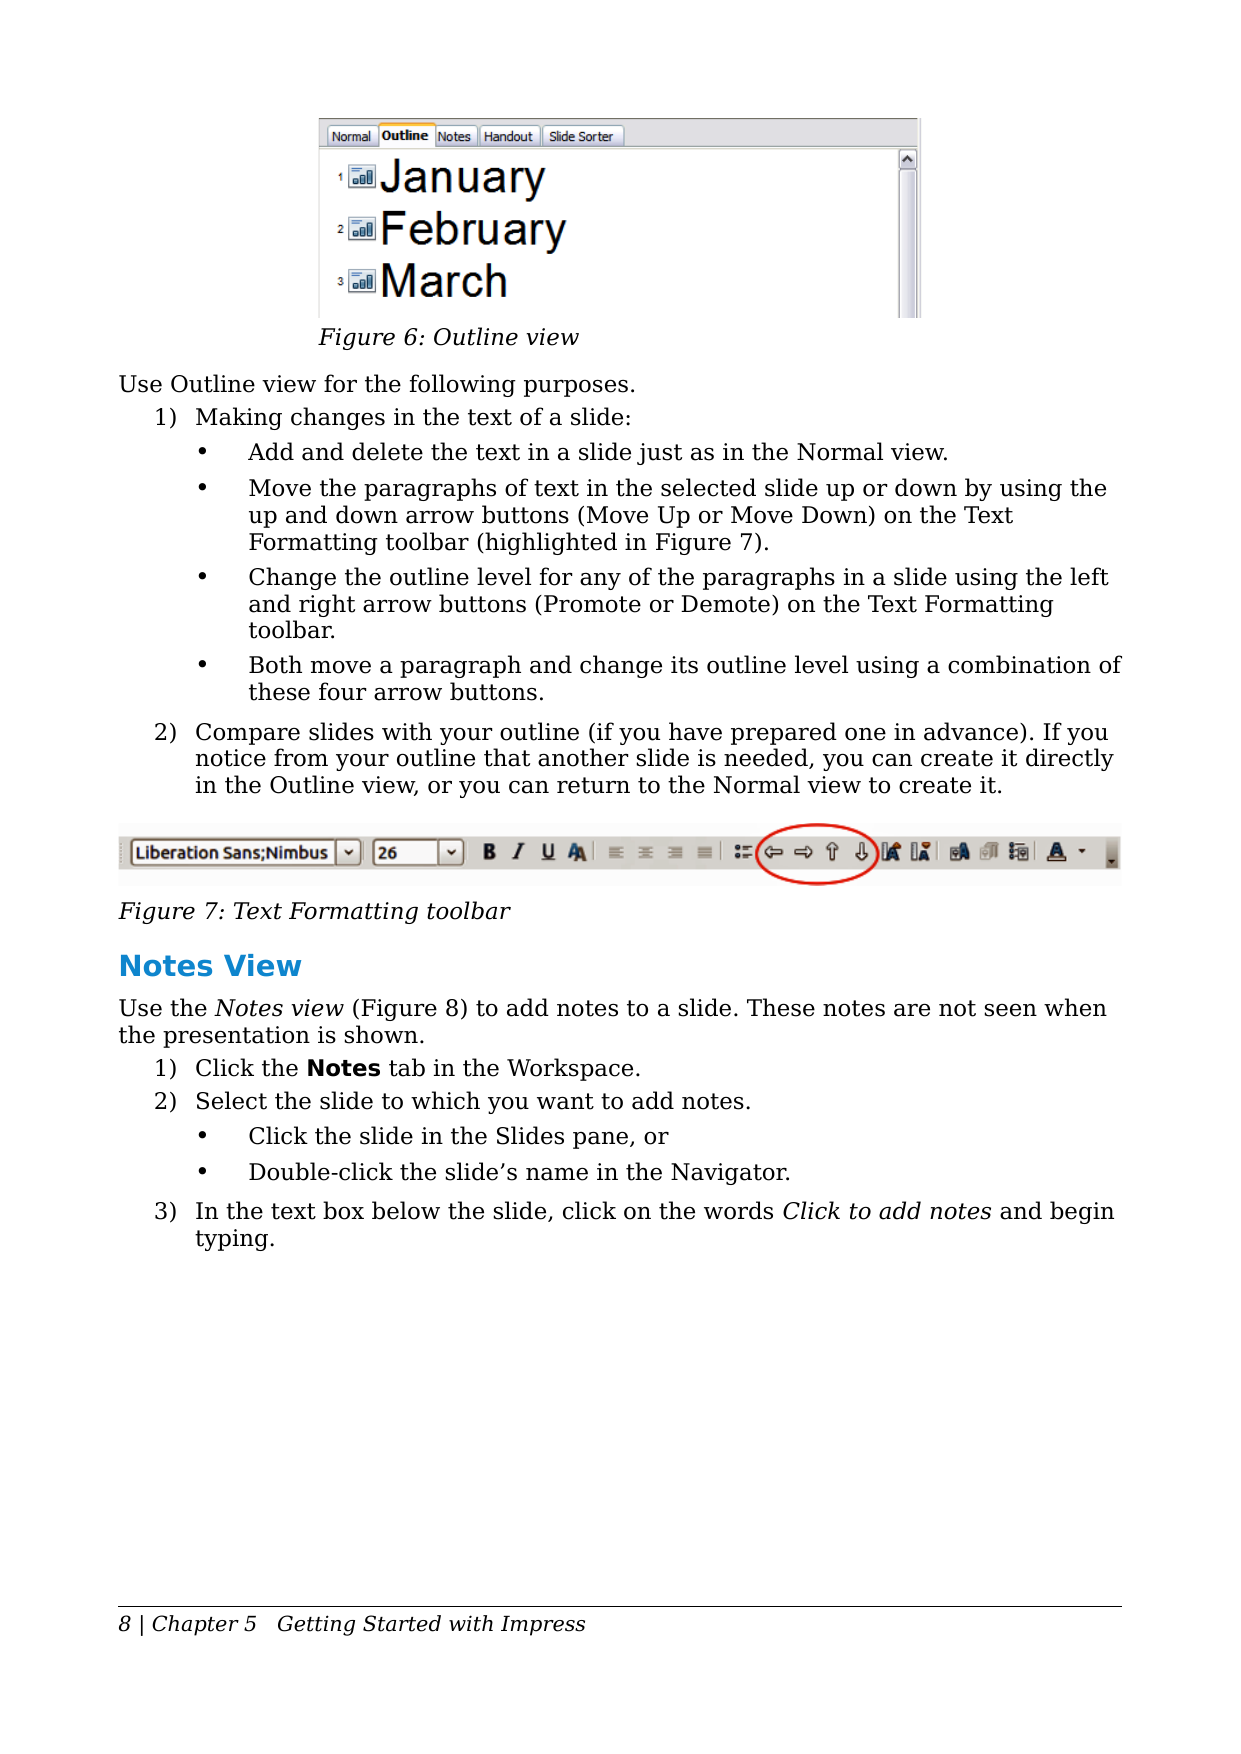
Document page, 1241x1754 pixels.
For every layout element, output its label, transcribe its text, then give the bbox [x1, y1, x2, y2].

list Both move a paragraph and change its outline level using a combination of these four arrow buttons. [195, 650, 1122, 706]
list Change the outline level for any of the paragraphs in a slide using the left and right arrow buttons (Promote or Demote) on the Text Formatting toolbar. [195, 562, 1122, 644]
list Select the slide to which you want to add notes. [177, 1088, 1122, 1115]
list Double-click the slide’s name in the Navigator. [195, 1157, 1122, 1186]
list In the text box below the slide, click on the words Click to add notes and begin typing. [177, 1198, 1122, 1252]
text Figure 6: Outline view [319, 324, 921, 351]
picture [118, 823, 1122, 886]
list Making changes in the text of a slide: [177, 404, 1122, 431]
list Compare slides with your outline (if you have prepared one in advance). If you notice from your outline that another slide is needed, you can create it directly in the Outline view, or you can return to the Normal view to create it. [177, 719, 1122, 799]
text Figure 7: Text Formatting toolbar [118, 898, 1122, 925]
list Use Outline view for the following purposes. [118, 371, 1122, 398]
list Add and delete the text in a slide just as in the Normal view. [195, 437, 1122, 467]
list Use the Notes view (Figure 8) to add notes to a slide. These notes are not seen when the presentation is shown. [118, 996, 1122, 1049]
list Move the paragraphs of text in the selected slide up or down by using the up and down arrow buttons (Move Up or Move Down) on the Text Formatting toolbar (highlighted in Figure 7). [195, 473, 1122, 555]
picture [318, 118, 922, 318]
subtitle Notes View [118, 949, 1122, 983]
list Click the slide in the Slides pane, or [195, 1121, 1122, 1150]
list Click the Notes tab in the Workspace. [177, 1055, 1122, 1082]
